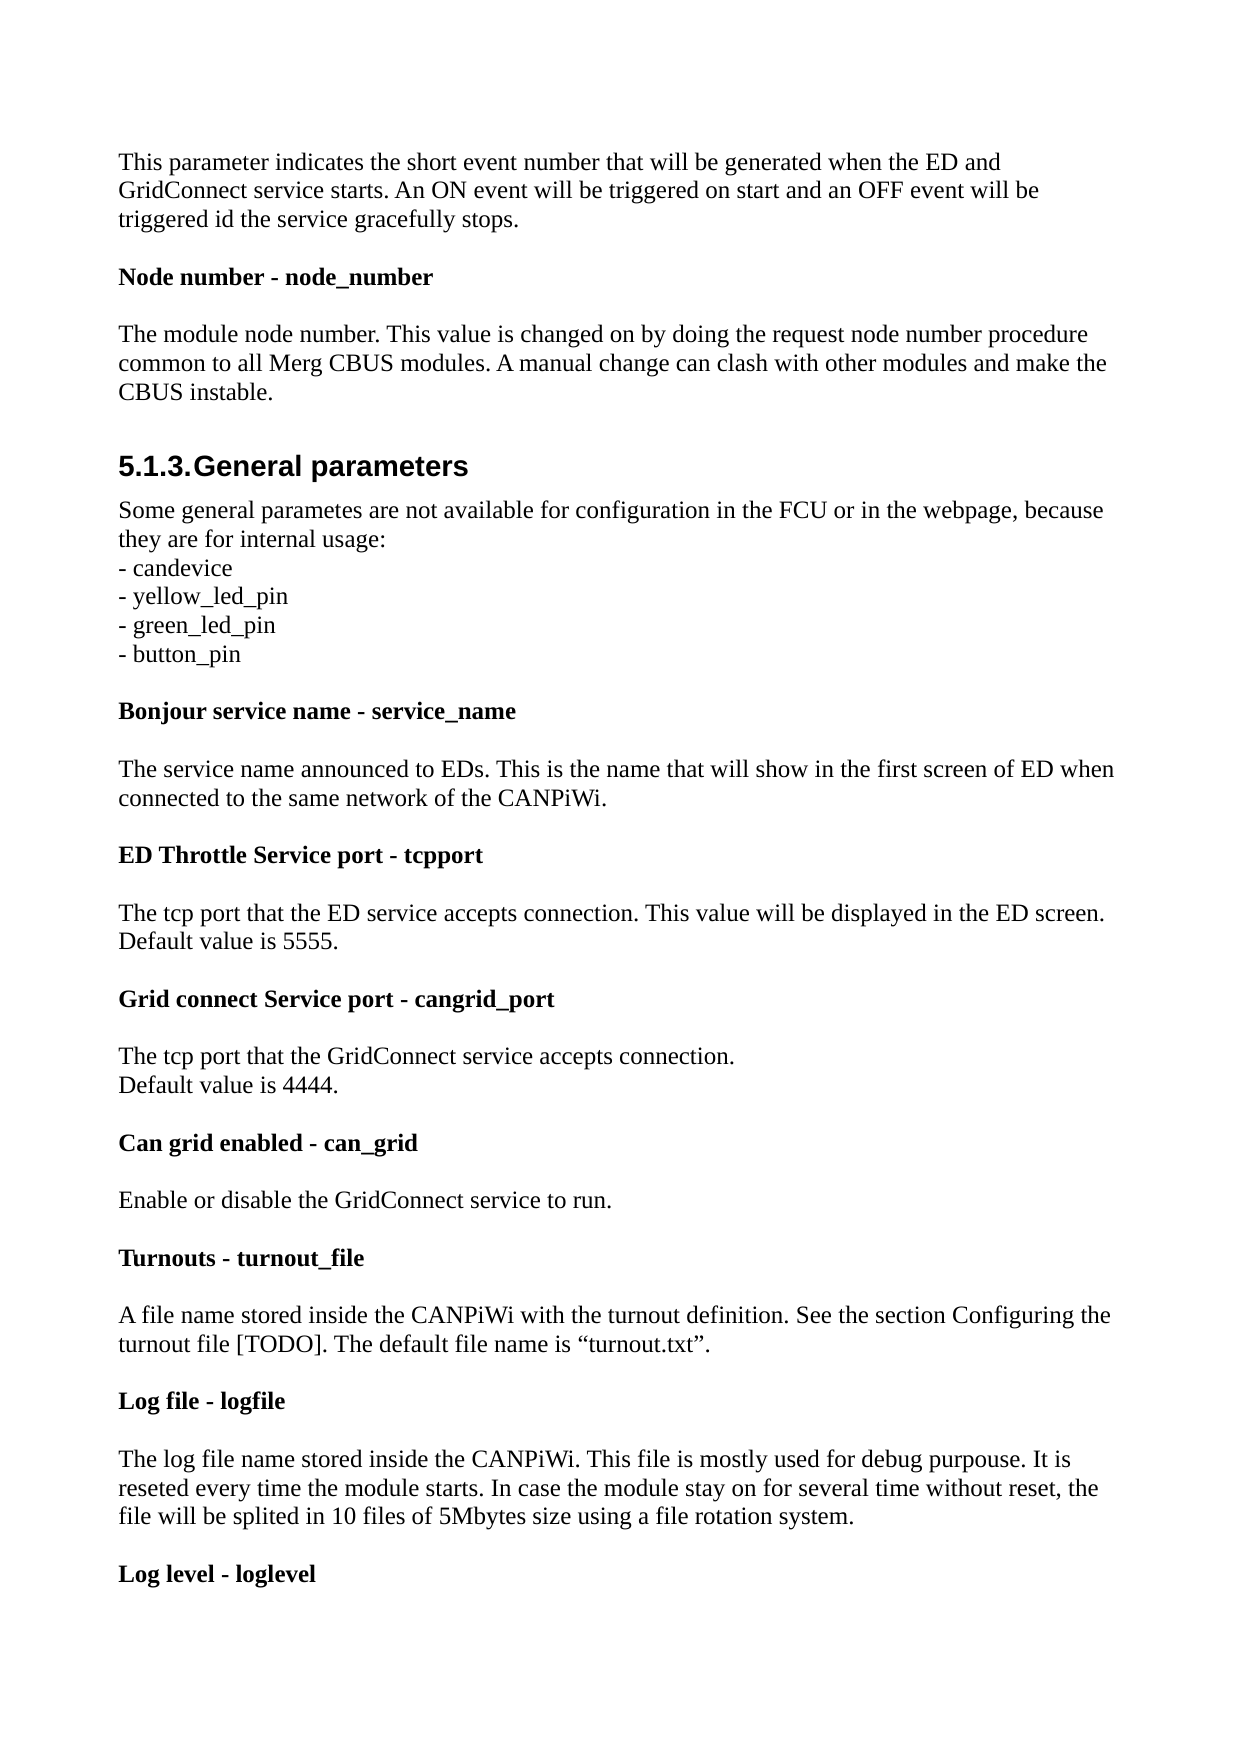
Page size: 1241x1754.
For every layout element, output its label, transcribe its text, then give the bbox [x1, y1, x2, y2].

text Some general parametes are not available for configuration in the FCU or in the webpage, because they are for internal usage: [118, 495, 1122, 553]
text Node number - node_number [118, 262, 1122, 291]
text ED Throttle Service port - tcpport [118, 840, 1122, 869]
text Log file - logfile [118, 1386, 1122, 1415]
subtitle General parameters [118, 449, 1122, 483]
text The tcp port that the ED service accepts connection. This value will be displayed in the ED screen. Default value is 5555. [118, 898, 1122, 955]
text Grid connect Service port - cangrid_port [118, 984, 1122, 1013]
text Bonjour service name - service_name [118, 696, 1122, 725]
text A file name stored inside the CANPiWi with the turnout definition. See the section Configuring the turnout file [TODO]. The default file name is “turnout.txt”. [118, 1300, 1122, 1358]
text Default value is 4444. [118, 1070, 1122, 1099]
text This parameter indicates the short event number that will be generated when the ED and GridConnect service starts. An ON event will be triggered on start and an OFF event will be triggered id the service gracefully stops. [118, 147, 1122, 233]
text Can grid enabled - can_grid [118, 1128, 1122, 1156]
text Enable or disable the GridConnect service to run. [118, 1185, 1122, 1214]
text - candevice [118, 553, 1122, 581]
text - green_led_pin [118, 610, 1122, 639]
text The log file name stored inside the CANPiWi. This file is mostly used for debug purpouse. It is reseted every time the module starts. In case the module stay on for several time without reset, the file will be splited in 10 files of 5Mbytes size using a file rotation system. [118, 1444, 1122, 1530]
text The tcp port that the GridConnect service accepts connection. [118, 1041, 1122, 1070]
text The service name announced to EDs. This is the name that will show in the first screen of ED when connected to the same network of the CANPiWi. [118, 754, 1122, 811]
text Turnouts - turnout_file [118, 1243, 1122, 1271]
text - button_pin [118, 639, 1122, 668]
text The module node number. This value is changed on by doing the request node number procedure common to all Merg CBUS modules. A manual change can clash with other modules and make the CBUS instable. [118, 319, 1122, 406]
text Log level - loglevel [118, 1559, 1122, 1588]
text - yellow_led_pin [118, 581, 1122, 610]
